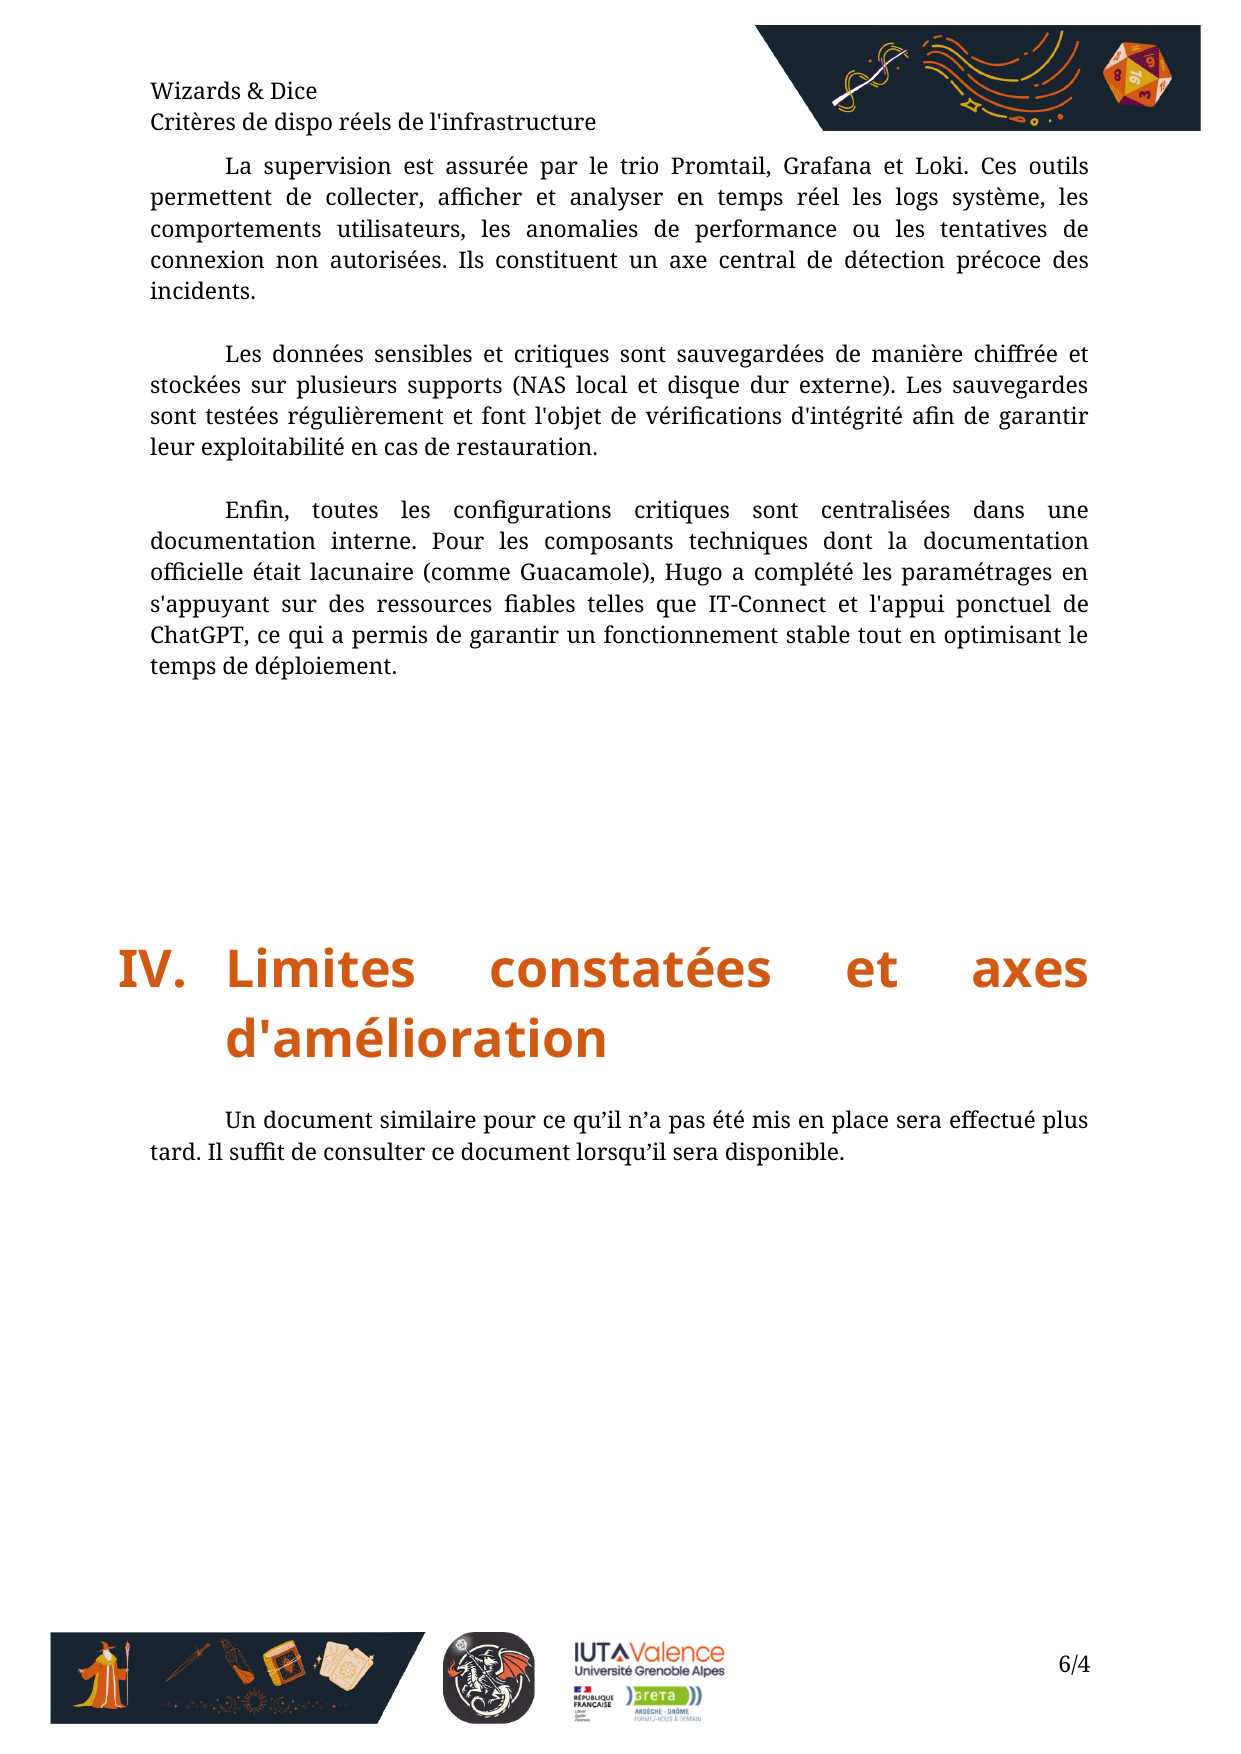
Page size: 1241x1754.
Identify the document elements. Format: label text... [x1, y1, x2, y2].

text La supervision est assurée par le trio Promtail, Grafana et Loki. Ces outils permettent de collecter, afficher et analyser en temps réel les logs système, les comportements utilisateurs, les anomalies de performance ou les tentatives de connexion non autorisées. Ils constituent un axe central de détection précoce des incidents. [150, 150, 1090, 306]
picture [42, 1628, 749, 1733]
text Un document similaire pour ce qu’il n’a pas été mis en place sera effectué plus tard. Il suffit de consulter ce document lorsqu’il sera disponible. [150, 1104, 1090, 1167]
text Les données sensibles et critiques sont sauvegardées de manière chiffrée et stockées sur plusieurs supports (NAS local et disque dur externe). Les sauvegardes sont testées régulièrement et font l'objet de vérifications d'intégrité afin de garantir leur exploitabilité en cas de restauration. [150, 337, 1090, 462]
picture [748, 25, 1214, 132]
text Enfin, toutes les configurations critiques sont centralisées dans une documentation interne. Pour les composants techniques dont la documentation officielle était lacunaire (comme Guacamole), Hugo a complété les paramétrages en s'appuyant sur des ressources fiables telles que IT-Connect et l'appui ponctuel de ChatGPT, ce qui a permis de garantir un fonctionnement stable tout en optimisant le temps de déploiement. [150, 494, 1090, 681]
subtitle Limites constatées et axes d'amélioration [187, 931, 1090, 1073]
